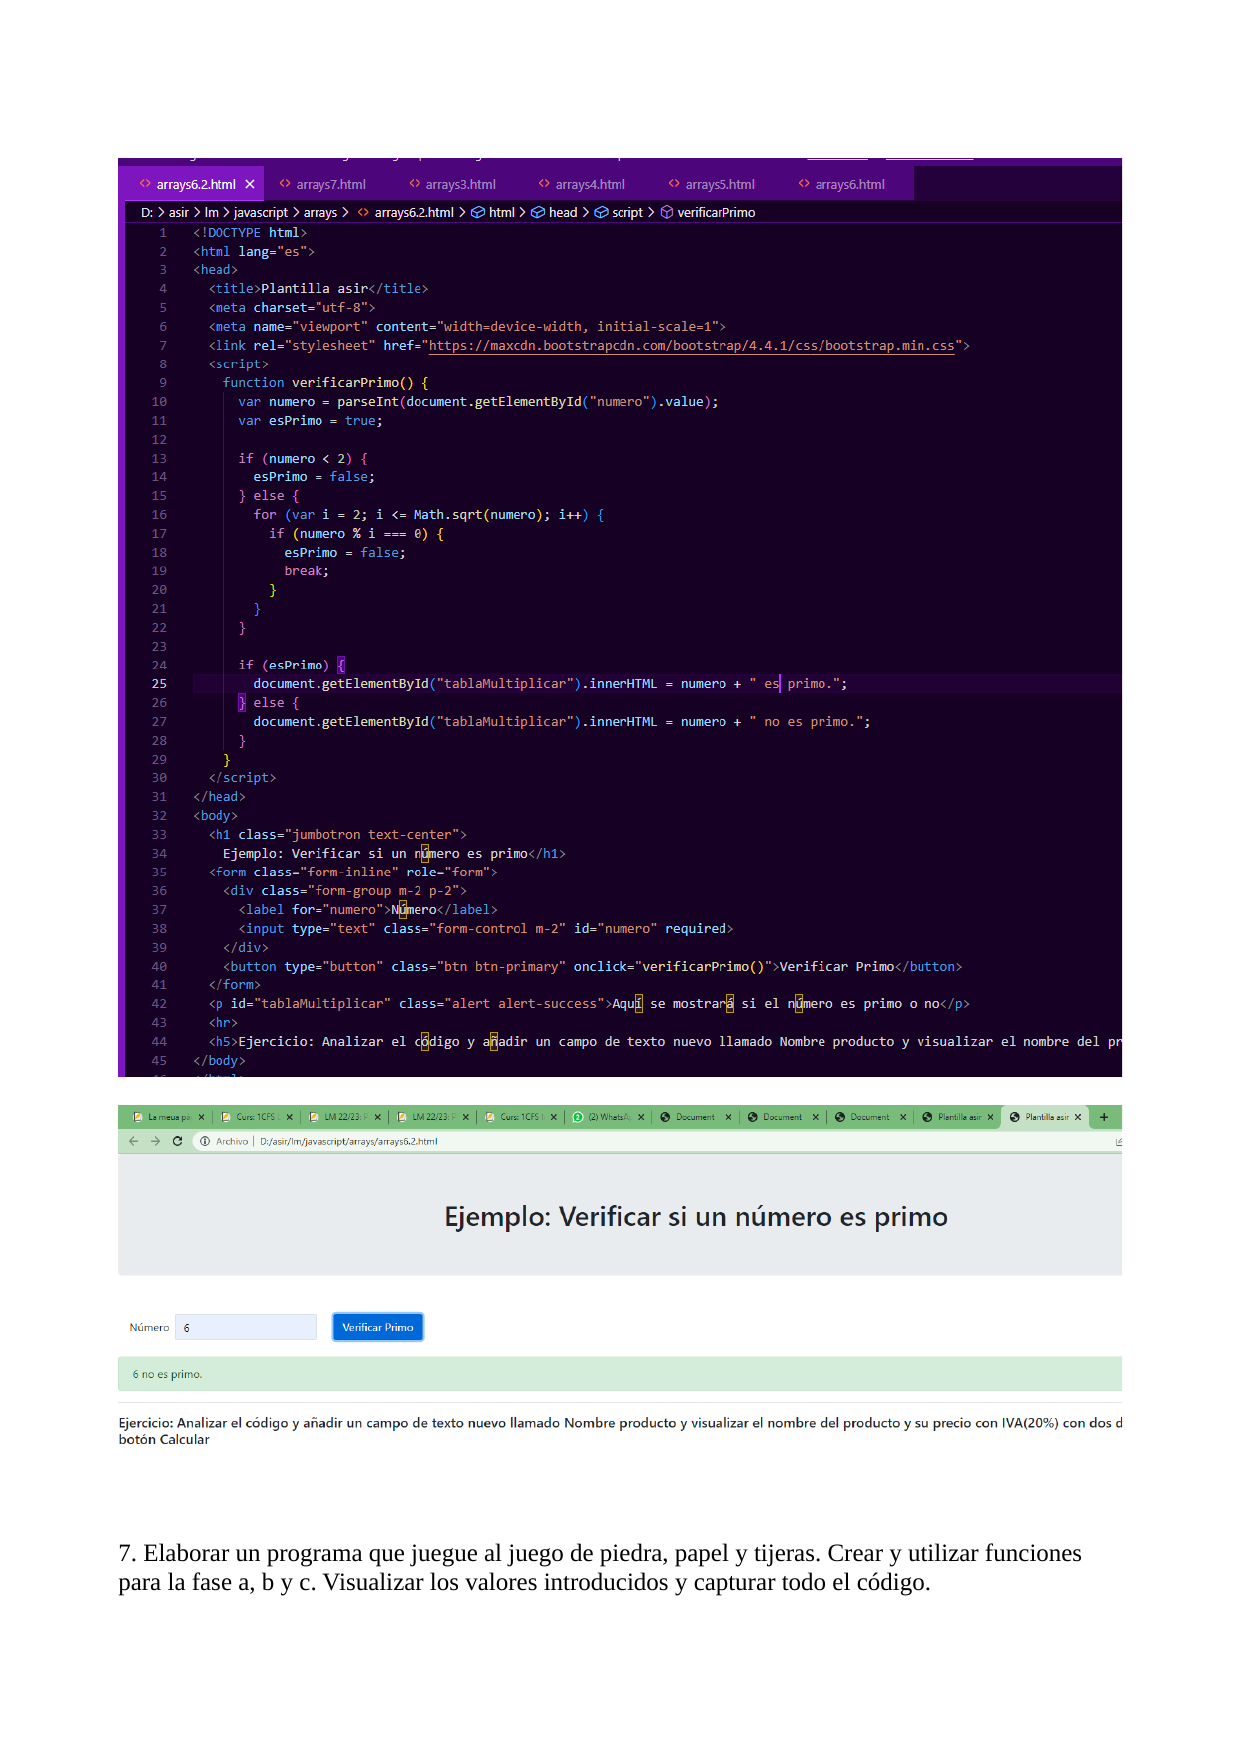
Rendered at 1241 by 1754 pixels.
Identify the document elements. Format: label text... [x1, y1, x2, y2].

picture [118, 158, 1123, 1077]
text 7. Elaborar un programa que juegue al juego de piedra, papel y tijeras. Crear y utilizar funciones para la fase a, b y c. Visualizar los valores introducidos y capturar todo el código. [118, 1538, 1122, 1595]
picture [118, 1105, 1123, 1452]
